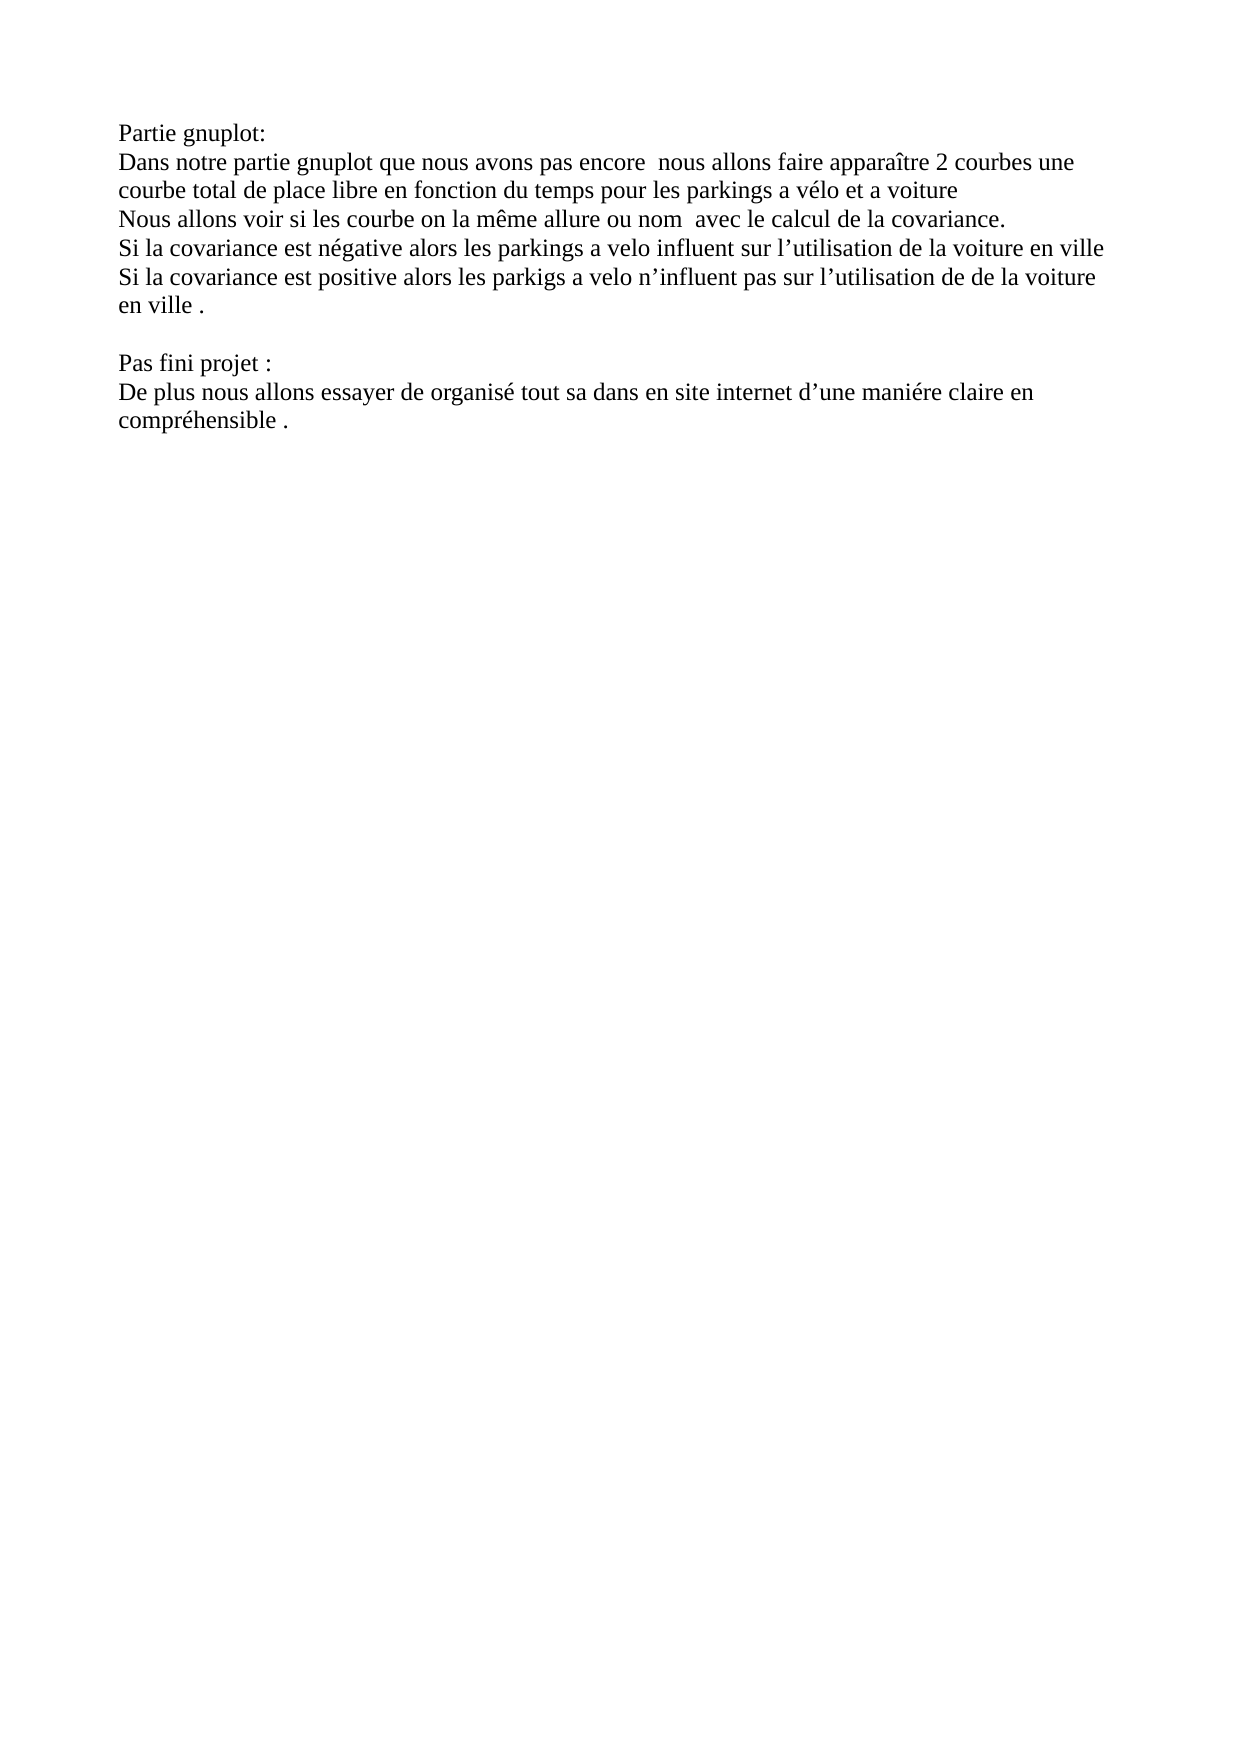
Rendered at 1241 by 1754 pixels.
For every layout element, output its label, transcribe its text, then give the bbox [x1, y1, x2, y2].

text De plus nous allons essayer de organisé tout sa dans en site internet d’une maniére claire en compréhensible . [118, 377, 1122, 434]
text Si la covariance est négative alors les parkings a velo influent sur l’utilisation de la voiture en ville [118, 233, 1122, 262]
text Si la covariance est positive alors les parkigs a velo n’influent pas sur l’utilisation de de la voiture en ville . [118, 262, 1122, 319]
text Pas fini projet : [118, 348, 1122, 377]
text Dans notre partie gnuplot que nous avons pas encore nous allons faire apparaître 2 courbes une courbe total de place libre en fonction du temps pour les parkings a vélo et a voiture [118, 147, 1122, 204]
text Partie gnuplot: [118, 118, 1122, 147]
text Nous allons voir si les courbe on la même allure ou nom avec le calcul de la covariance. [118, 204, 1122, 233]
